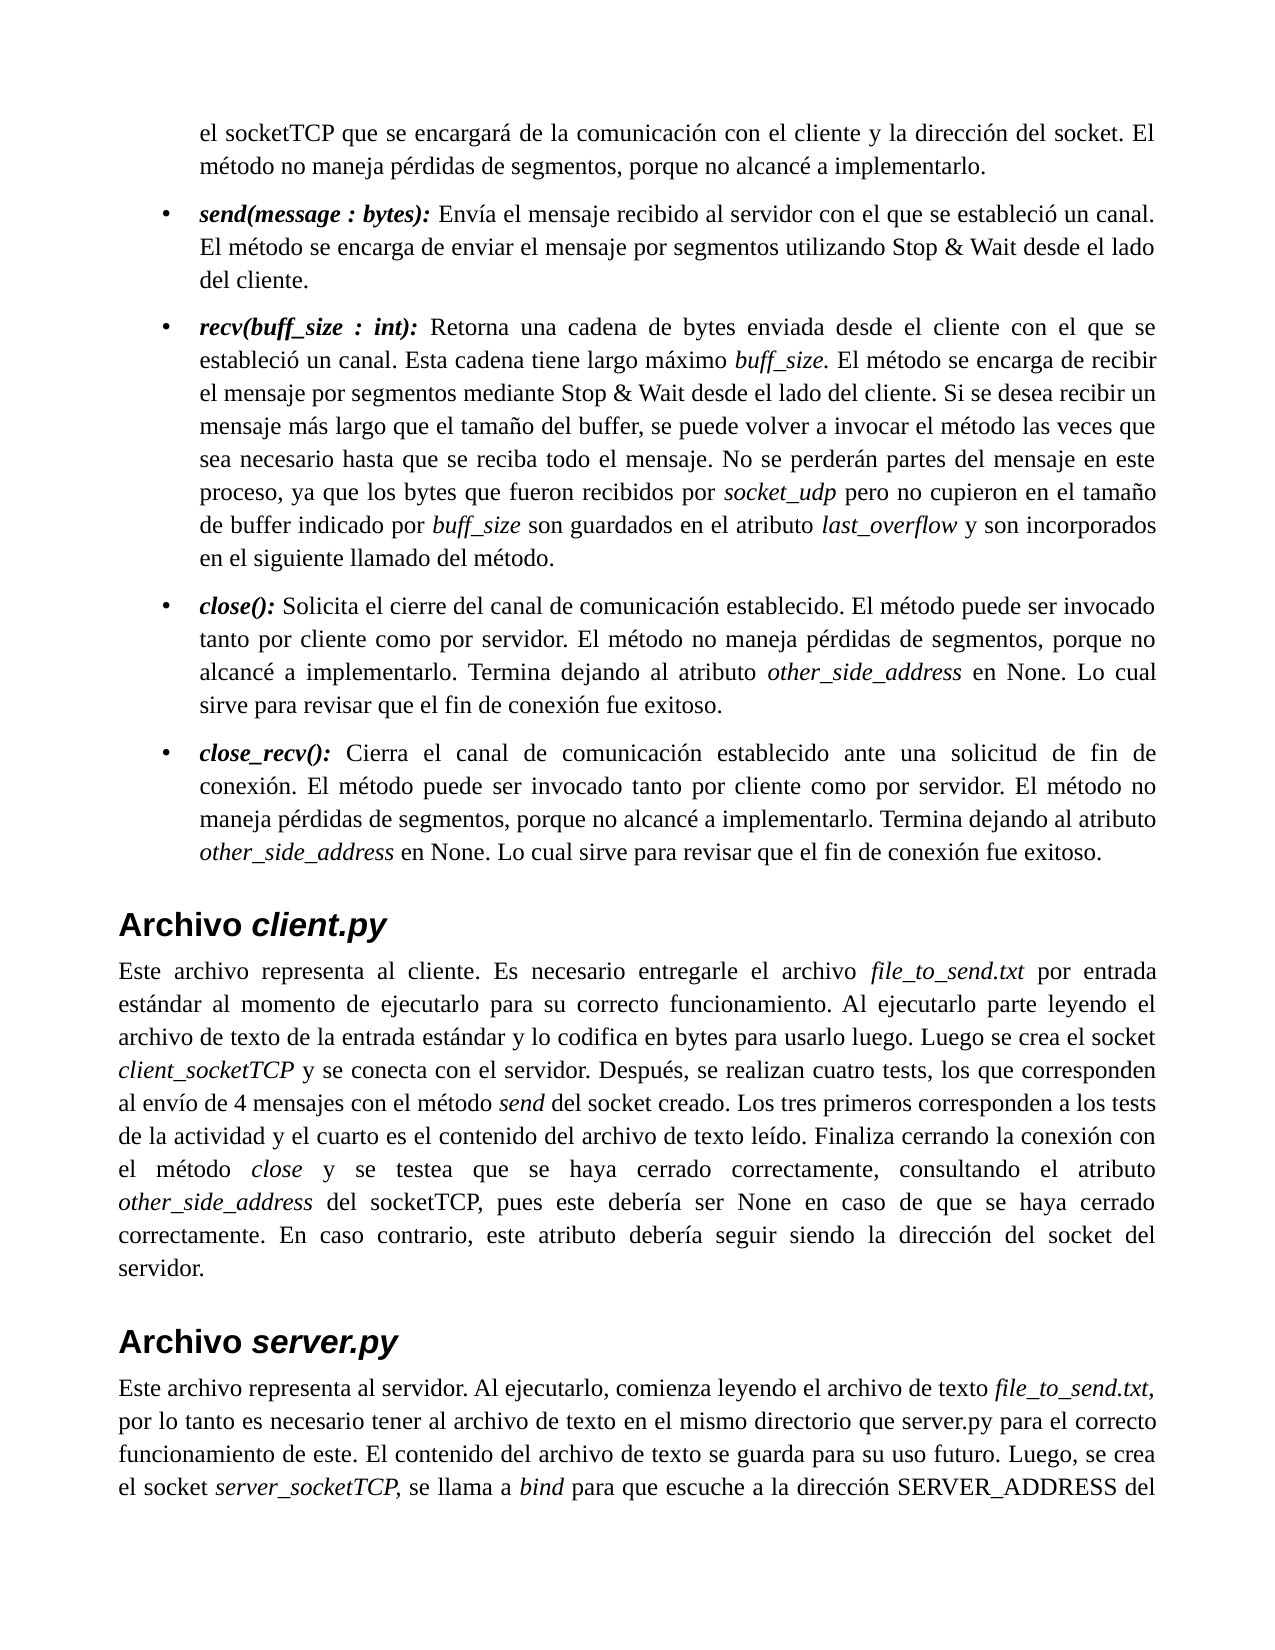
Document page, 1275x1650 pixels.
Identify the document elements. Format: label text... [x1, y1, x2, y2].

list send(message : bytes): Envía el mensaje recibido al servidor con el que se estableció un canal. El método se encarga de enviar el mensaje por segmentos utilizando Stop & Wait desde el lado del cliente. [162, 199, 1157, 293]
list recv(buff_size : int): Retorna una cadena de bytes enviada desde el cliente con el que se estableció un canal. Esta cadena tiene largo máximo buff_size. El método se encarga de recibir el mensaje por segmentos mediante Stop & Wait desde el lado del cliente. Si se desea recibir un mensaje más largo que el tamaño del buffer, se puede volver a invocar el método las veces que sea necesario hasta que se reciba todo el mensaje. No se perderán partes del mensaje en este proceso, ya que los bytes que fueron recibidos por socket_udp pero no cupieron en el tamaño de buffer indicado por buff_size son guardados en el atributo last_overflow y son incorporados en el siguiente llamado del método. [162, 312, 1157, 572]
list close_recv(): Cierra el canal de comunicación establecido ante una solicitud de fin de conexión. El método puede ser invocado tanto por cliente como por servidor. El método no maneja pérdidas de segmentos, porque no alcancé a implementarlo. Termina dejando al atributo other_side_address en None. Lo cual sirve para revisar que el fin de conexión fue exitoso. [162, 738, 1157, 866]
list close(): Solicita el cierre del canal de comunicación establecido. El método puede ser invocado tanto por cliente como por servidor. El método no maneja pérdidas de segmentos, porque no alcancé a implementarlo. Termina dejando al atributo other_side_address en None. Lo cual sirve para revisar que el fin de conexión fue exitoso. [162, 591, 1157, 719]
text Este archivo representa al cliente. Es necesario entregarle el archivo file_to_send.txt por entrada estándar al momento de ejecutarlo para su correcto funcionamiento. Al ejecutarlo parte leyendo el archivo de texto de la entrada estándar y lo codifica en bytes para usarlo luego. Luego se crea el socket client_socketTCP y se conecta con el servidor. Después, se realizan cuatro tests, los que corresponden al envío de 4 mensajes con el método send del socket creado. Los tres primeros corresponden a los tests de la actividad y el cuarto es el contenido del archivo de texto leído. Finaliza cerrando la conexión con el método close y se testea que se haya cerrado correctamente, consultando el atributo other_side_address del socketTCP, pues este debería ser None en caso de que se haya cerrado correctamente. En caso contrario, este atributo debería seguir siendo la dirección del socket del servidor. [118, 956, 1157, 1282]
text Este archivo representa al servidor. Al ejecutarlo, comienza leyendo el archivo de texto file_to_send.txt, por lo tanto es necesario tener al archivo de texto en el mismo directorio que server.py para el correcto funcionamiento de este. El contenido del archivo de texto se guarda para su uso futuro. Luego, se crea el socket server_socketTCP, se llama a bind para que escuche a la dirección SERVER_ADDRESS del [118, 1373, 1157, 1501]
subtitle Archivo client.py [118, 905, 1157, 944]
list el socketTCP que se encargará de la comunicación con el cliente y la dirección del socket. El método no maneja pérdidas de segmentos, porque no alcancé a implementarlo. [162, 118, 1157, 180]
subtitle Archivo server.py [118, 1322, 1157, 1360]
